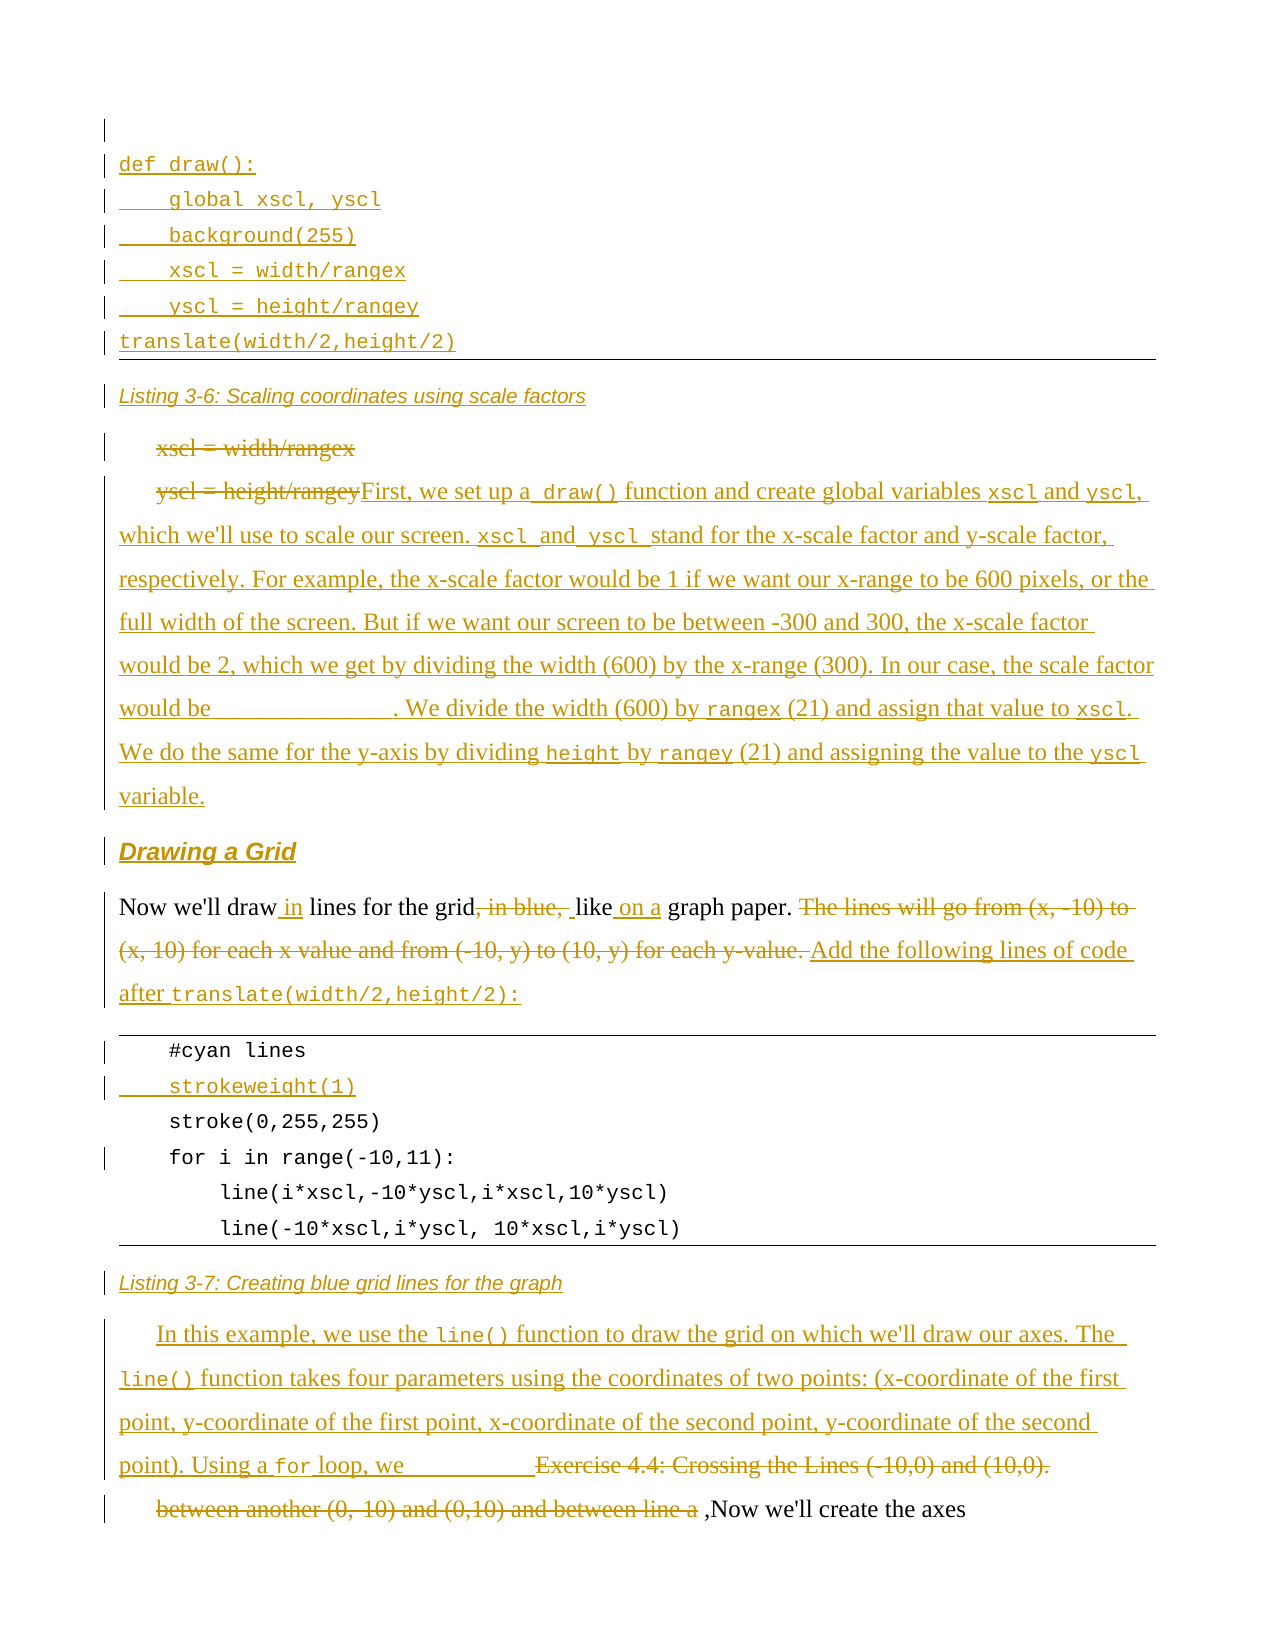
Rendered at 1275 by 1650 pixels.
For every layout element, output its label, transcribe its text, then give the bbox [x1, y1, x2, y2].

text background(255) [118, 225, 1156, 248]
text line(i*xscl,-10*yscl,i*xscl,10*yscl) [118, 1182, 1156, 1206]
text strokeweight(1) [118, 1076, 1156, 1099]
text xscl = width/rangex [118, 260, 1156, 284]
text First, we set up a draw() function and create global variables xscl and yscl, which we'll use to scale our screen. xscl and yscl stand for the x-scale factor and y-scale factor, respectively. For example, the x-scale factor would be 1 if we want our x-range to be 600 pixels, or the full width of the screen. But if we want our screen to be between -300 and 300, the x-scale factor would be 2, which we get by dividing the width (600) by the x-range (300). In our case, the scale factor would be ______________. We divide the width (600) by rangex (21) and assign that value to xscl. We do the same for the y-axis by dividing height by rangey (21) and assigning the value to the yscl variable. [118, 433, 1156, 810]
list Listing 3-6: Scaling coordinates using scale factors [118, 384, 1156, 408]
text #cyan lines [118, 1036, 1156, 1064]
text In this example, we use the line() function to draw the grid on which we'll draw our axes. The line() function takes four parameters using the coordinates of two points: (x-coordinate of the first point, y-coordinate of the first point, x-coordinate of the second point, y-coordinate of the second point). Using a for loop, we __________ ,Now we'll create the axes [118, 1319, 1156, 1523]
text translate(width/2,height/2) [118, 331, 1156, 360]
text Now we'll draw in lines for the grid like on a graph paper. Add the following lines of code after translate(width/2,height/2): [118, 892, 1156, 1008]
text line(-10*xscl,i*yscl, 10*xscl,i*yscl) [118, 1218, 1156, 1246]
text stroke(0,255,255) [118, 1111, 1156, 1135]
text global xscl, yscl [118, 189, 1156, 213]
text Drawing a Grid [118, 837, 1156, 865]
text yscl = height/rangey [118, 296, 1156, 319]
list Listing 3-7: Creating blue grid lines for the graph [118, 1271, 1156, 1295]
text def draw(): [118, 154, 1156, 178]
text for i in range(-10,11): [118, 1147, 1156, 1170]
